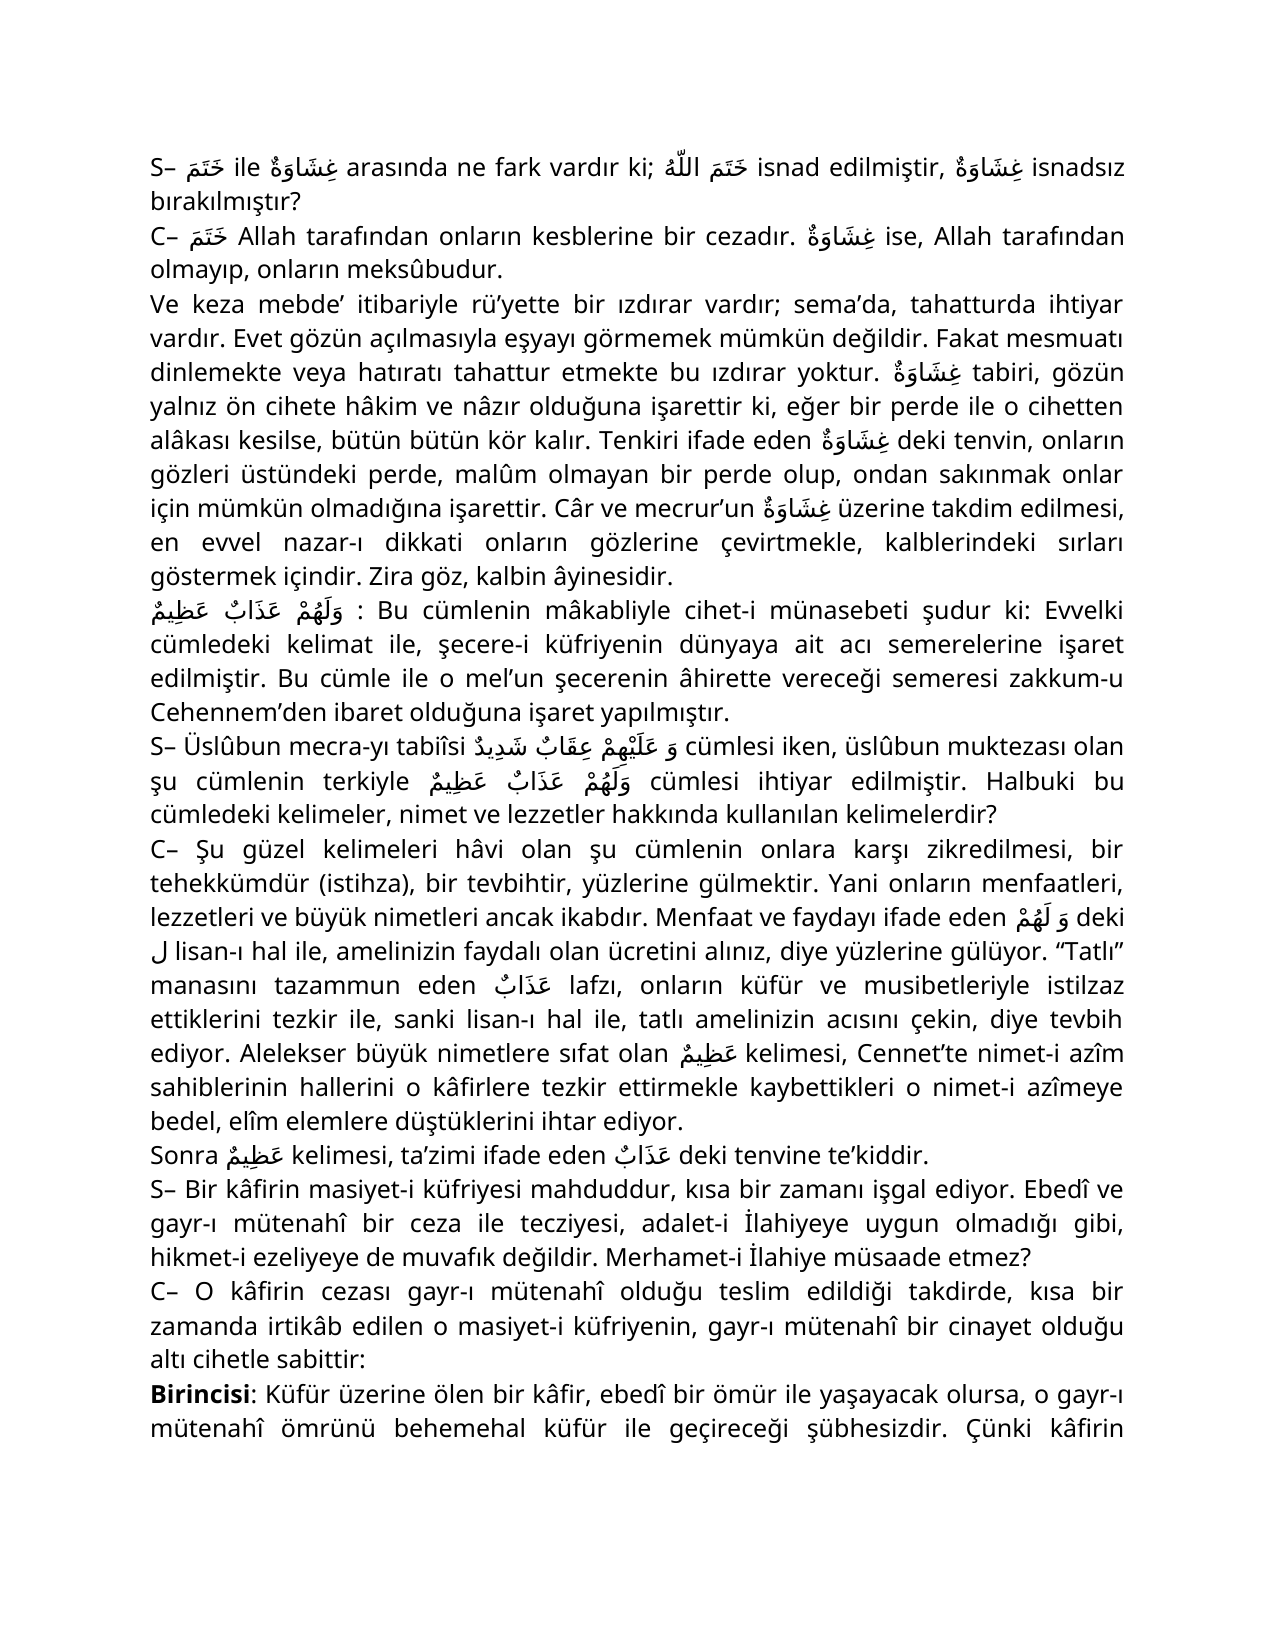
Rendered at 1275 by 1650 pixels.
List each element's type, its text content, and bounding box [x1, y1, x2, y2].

text C– O kâfirin cezası gayr-ı mütenahî olduğu teslim edildiği takdirde, kısa bir zamanda irtikâb edilen o masiyet-i küfriyenin, gayr-ı mütenahî bir cinayet olduğu altı cihetle sabittir: [150, 1274, 1125, 1376]
text S– خَتَمَ ile غِشَاوَةٌ arasında ne fark vardır ki; خَتَمَ اللّهُ isnad edilmiştir, غِشَاوَةٌ isnadsız bırakılmıştır? [150, 150, 1125, 218]
text S– Bir kâfirin masiyet-i küfriyesi mahduddur, kısa bir zamanı işgal ediyor. Ebedî ve gayr-ı mütenahî bir ceza ile tecziyesi, adalet-i İlahiyeye uygun olmadığı gibi, hikmet-i ezeliyeye de muvafık değildir. Merhamet-i İlahiye müsaade etmez? [150, 1172, 1125, 1274]
text S– Üslûbun mecra-yı tabiîsi وَ عَلَيْهِمْ عِقَابٌ شَدِيدٌ cümlesi iken, üslûbun muktezası olan şu cümlenin terkiyle وَلَهُمْ عَذَابٌ عَظِيمٌ cümlesi ihtiyar edilmiştir. Halbuki bu cümledeki kelimeler, nimet ve lezzetler hakkında kullanılan kelimelerdir? [150, 729, 1125, 831]
text Ve keza mebde’ itibariyle rü’yette bir ızdırar vardır; sema’da, tahatturda ihtiyar vardır. Evet gözün açılmasıyla eşyayı görmemek mümkün değildir. Fakat mesmuatı dinlemekte veya hatıratı tahattur etmekte bu ızdırar yoktur. غِشَاوَةٌ tabiri, gözün yalnız ön cihete hâkim ve nâzır olduğuna işarettir ki, eğer bir perde ile o cihetten alâkası kesilse, bütün bütün kör kalır. Tenkiri ifade eden غِشَاوَةٌ deki tenvin, onların gözleri üstündeki perde, malûm olmayan bir perde olup, ondan sakınmak onlar için mümkün olmadığına işarettir. Câr ve mecrur’un غِشَاوَةٌ üzerine takdim edilmesi, en evvel nazar-ı dikkati onların gözlerine çevirtmekle, kalblerindeki sırları göstermek içindir. Zira göz, kalbin âyinesidir. [150, 286, 1125, 593]
text وَلَهُمْ عَذَابٌ عَظِيمٌ : Bu cümlenin mâkabliyle cihet-i münasebeti şudur ki: Evvelki cümledeki kelimat ile, şecere-i küfriyenin dünyaya ait acı semerelerine işaret edilmiştir. Bu cümle ile o mel’un şecerenin âhirette vereceği semeresi zakkum-u Cehennem’den ibaret olduğuna işaret yapılmıştır. [150, 593, 1125, 729]
text Sonra عَظِيمٌ kelimesi, ta’zimi ifade eden عَذَابٌ deki tenvine te’kiddir. [150, 1138, 1125, 1172]
text C– Şu güzel kelimeleri hâvi olan şu cümlenin onlara karşı zikredilmesi, bir tehekkümdür (istihza), bir tevbihtir, yüzlerine gülmektir. Yani onların menfaatleri, lezzetleri ve büyük nimetleri ancak ikabdır. Menfaat ve faydayı ifade eden وَ لَهُمْ deki ل lisan-ı hal ile, amelinizin faydalı olan ücretini alınız, diye yüzlerine gülüyor. “Tatlı” manasını tazammun eden عَذَابٌ lafzı, onların küfür ve musibetleriyle istilzaz ettiklerini tezkir ile, sanki lisan-ı hal ile, tatlı amelinizin acısını çekin, diye tevbih ediyor. Alelekser büyük nimetlere sıfat olan عَظِيمٌ kelimesi, Cennet’te nimet-i azîm sahiblerinin hallerini o kâfirlere tezkir ettirmekle kaybettikleri o nimet-i azîmeye bedel, elîm elemlere düştüklerini ihtar ediyor. [150, 831, 1125, 1138]
text C– خَتَمَ Allah tarafından onların kesblerine bir cezadır. غِشَاوَةٌ ise, Allah tarafından olmayıp, onların meksûbudur. [150, 218, 1125, 286]
text Birincisi: Küfür üzerine ölen bir kâfir, ebedî bir ömür ile yaşayacak olursa, o gayr-ı mütenahî ömrünü behemehal küfür ile geçireceği şübhesizdir. Çünki kâfirin [150, 1376, 1125, 1444]
